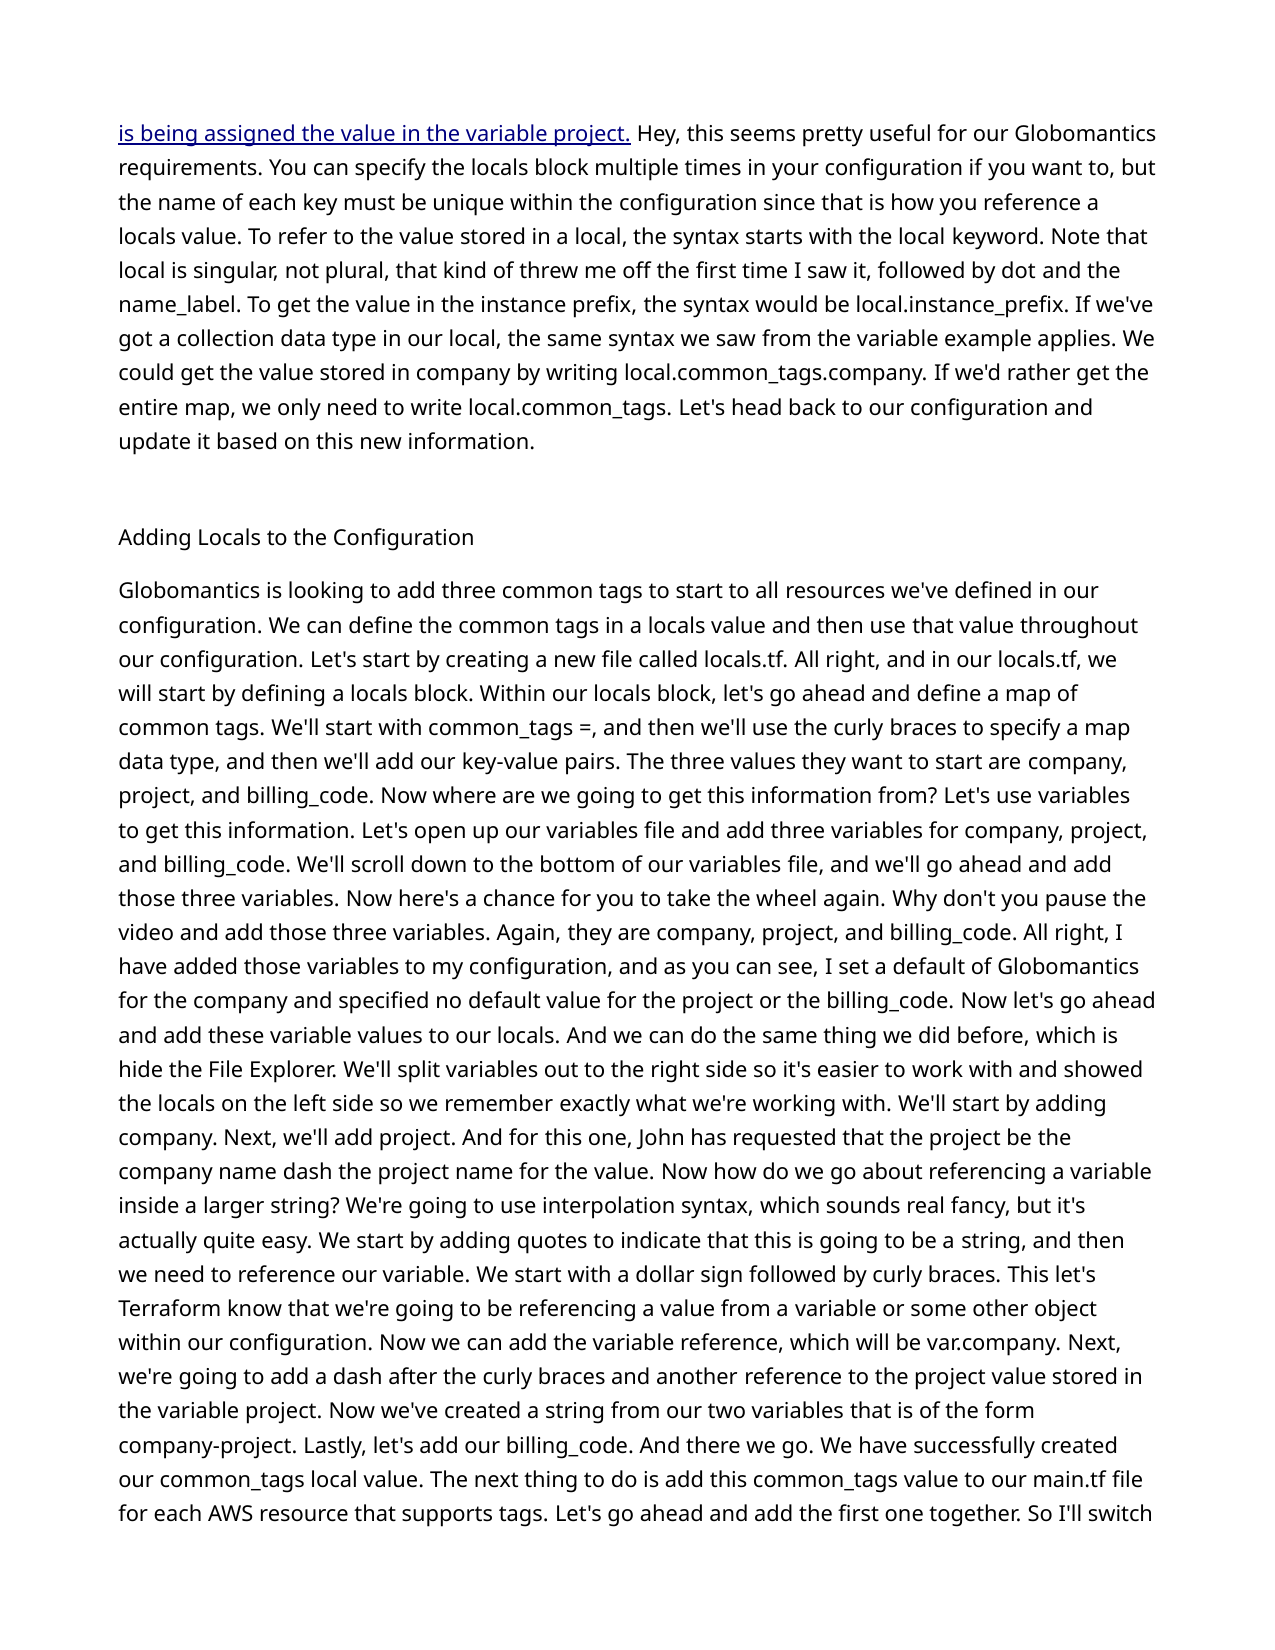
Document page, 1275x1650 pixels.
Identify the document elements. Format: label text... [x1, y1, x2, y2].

text Globomantics is looking to add three common tags to start to all resources we've defined in our configuration. We can define the common tags in a locals value and then use that value throughout our configuration. Let's start by creating a new file called locals.tf. All right, and in our locals.tf, we will start by defining a locals block. Within our locals block, let's go ahead and define a map of common tags. We'll start with common_tags =, and then we'll use the curly braces to specify a map data type, and then we'll add our key‑value pairs. The three values they want to start are company, project, and billing_code. Now where are we going to get this information from? Let's use variables to get this information. Let's open up our variables file and add three variables for company, project, and billing_code. We'll scroll down to the bottom of our variables file, and we'll go ahead and add those three variables. Now here's a chance for you to take the wheel again. Why don't you pause the video and add those three variables. Again, they are company, project, and billing_code. All right, I have added those variables to my configuration, and as you can see, I set a default of Globomantics for the company and specified no default value for the project or the billing_code. Now let's go ahead and add these variable values to our locals. And we can do the same thing we did before, which is hide the File Explorer. We'll split variables out to the right side so it's easier to work with and showed the locals on the left side so we remember exactly what we're working with. We'll start by adding company. Next, we'll add project. And for this one, John has requested that the project be the company name dash the project name for the value. Now how do we go about referencing a variable inside a larger string? We're going to use interpolation syntax, which sounds real fancy, but it's actually quite easy. We start by adding quotes to indicate that this is going to be a string, and then we need to reference our variable. We start with a dollar sign followed by curly braces. This let's Terraform know that we're going to be referencing a value from a variable or some other object within our configuration. Now we can add the variable reference, which will be var.company. Next, we're going to add a dash after the curly braces and another reference to the project value stored in the variable project. Now we've created a string from our two variables that is of the form company‑project. Lastly, let's add our billing_code. And there we go. We have successfully created our common_tags local value. The next thing to do is add this common_tags value to our main.tf file for each AWS resource that supports tags. Let's go ahead and add the first one together. So I'll switch [118, 576, 1157, 1528]
subtitle Adding Locals to the Configuration [118, 522, 1157, 552]
text is being assigned the value in the variable project. Hey, this seems pretty useful for our Globomantics requirements. You can specify the locals block multiple times in your configuration if you want to, but the name of each key must be unique within the configuration since that is how you reference a locals value. To refer to the value stored in a local, the syntax starts with the local keyword. Note that local is singular, not plural, that kind of threw me off the first time I saw it, followed by dot and the name_label. To get the value in the instance prefix, the syntax would be local.instance_prefix. If we've got a collection data type in our local, the same syntax we saw from the variable example applies. We could get the value stored in company by writing local.common_tags.company. If we'd rather get the entire map, we only need to write local.common_tags. Let's head back to our configuration and update it based on this new information. [118, 118, 1157, 455]
